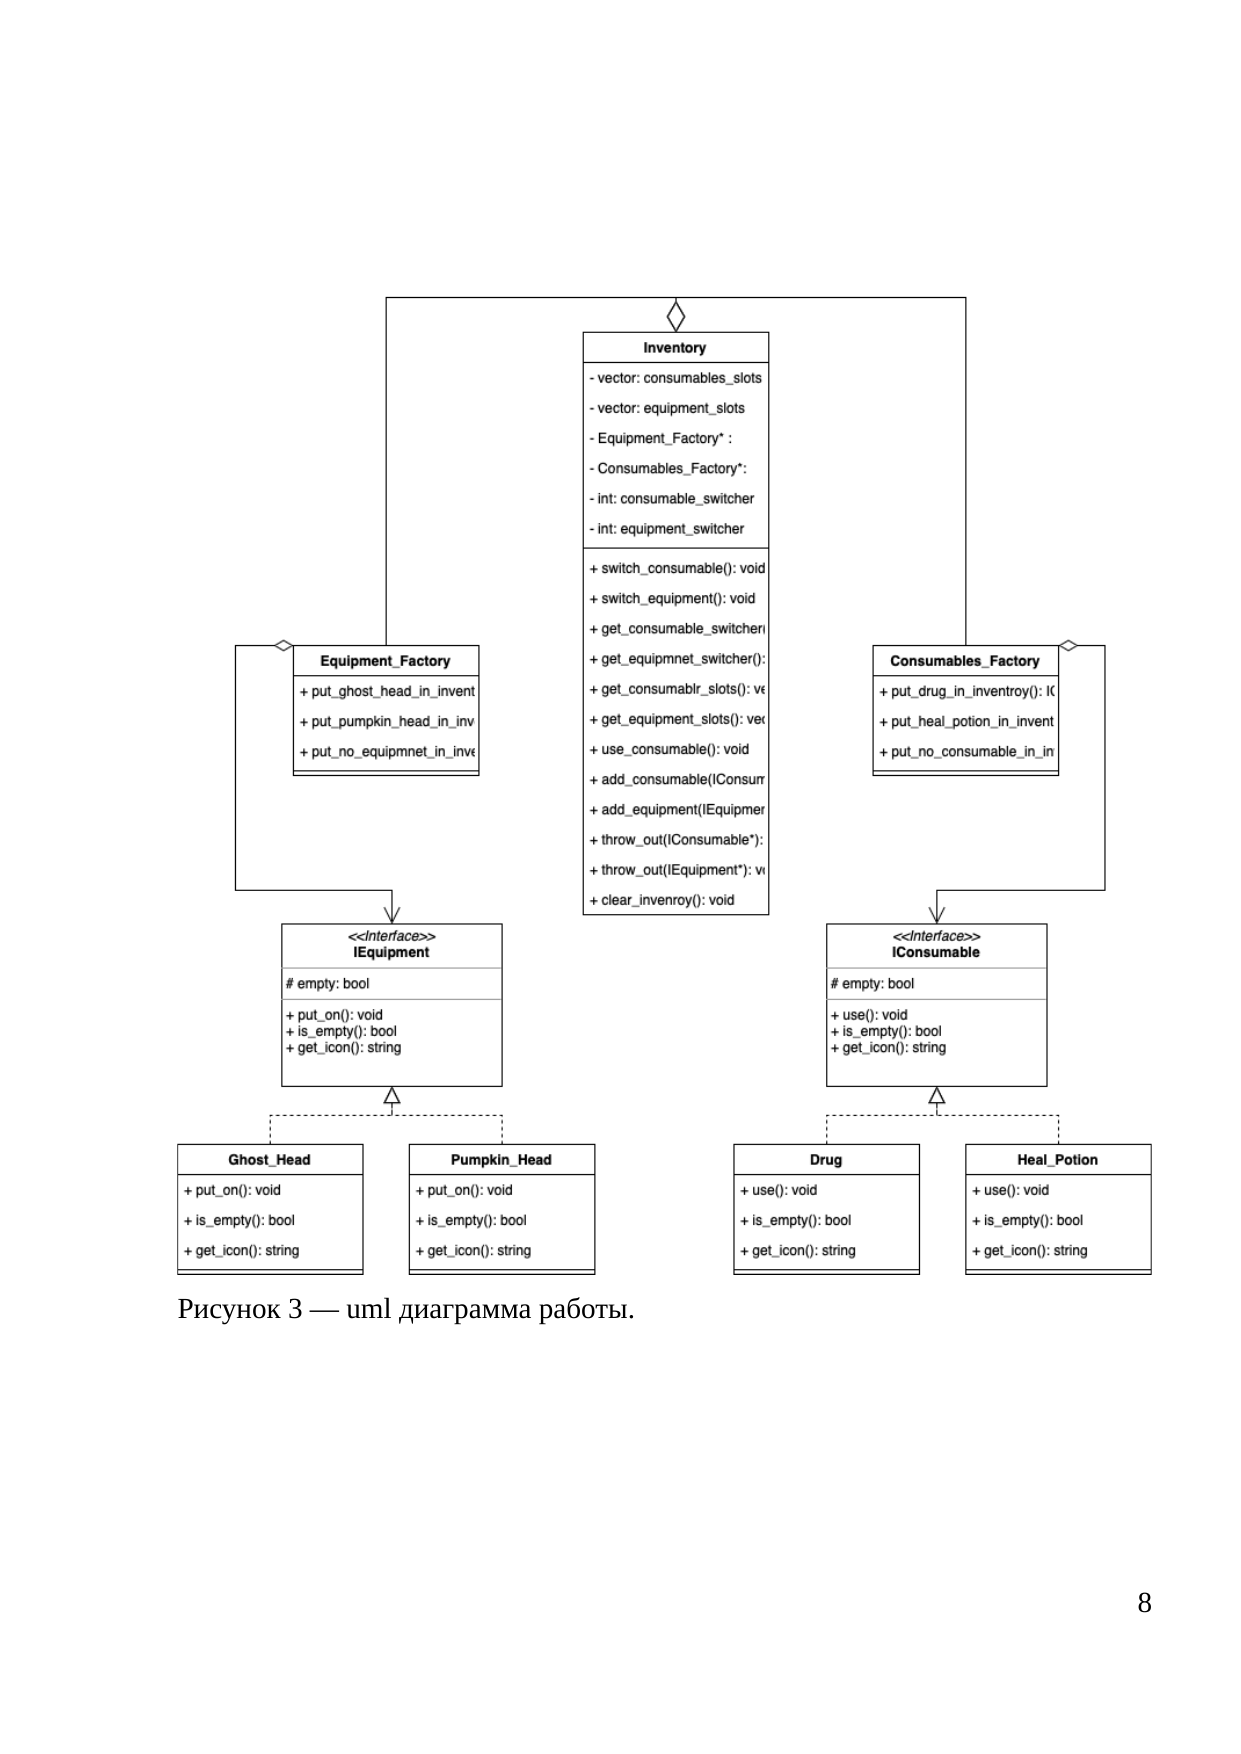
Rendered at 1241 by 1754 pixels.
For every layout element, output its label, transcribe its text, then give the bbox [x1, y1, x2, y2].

text Рисунок 3 — uml диаграмма работы. [177, 1275, 1152, 1325]
picture [177, 269, 1152, 1275]
